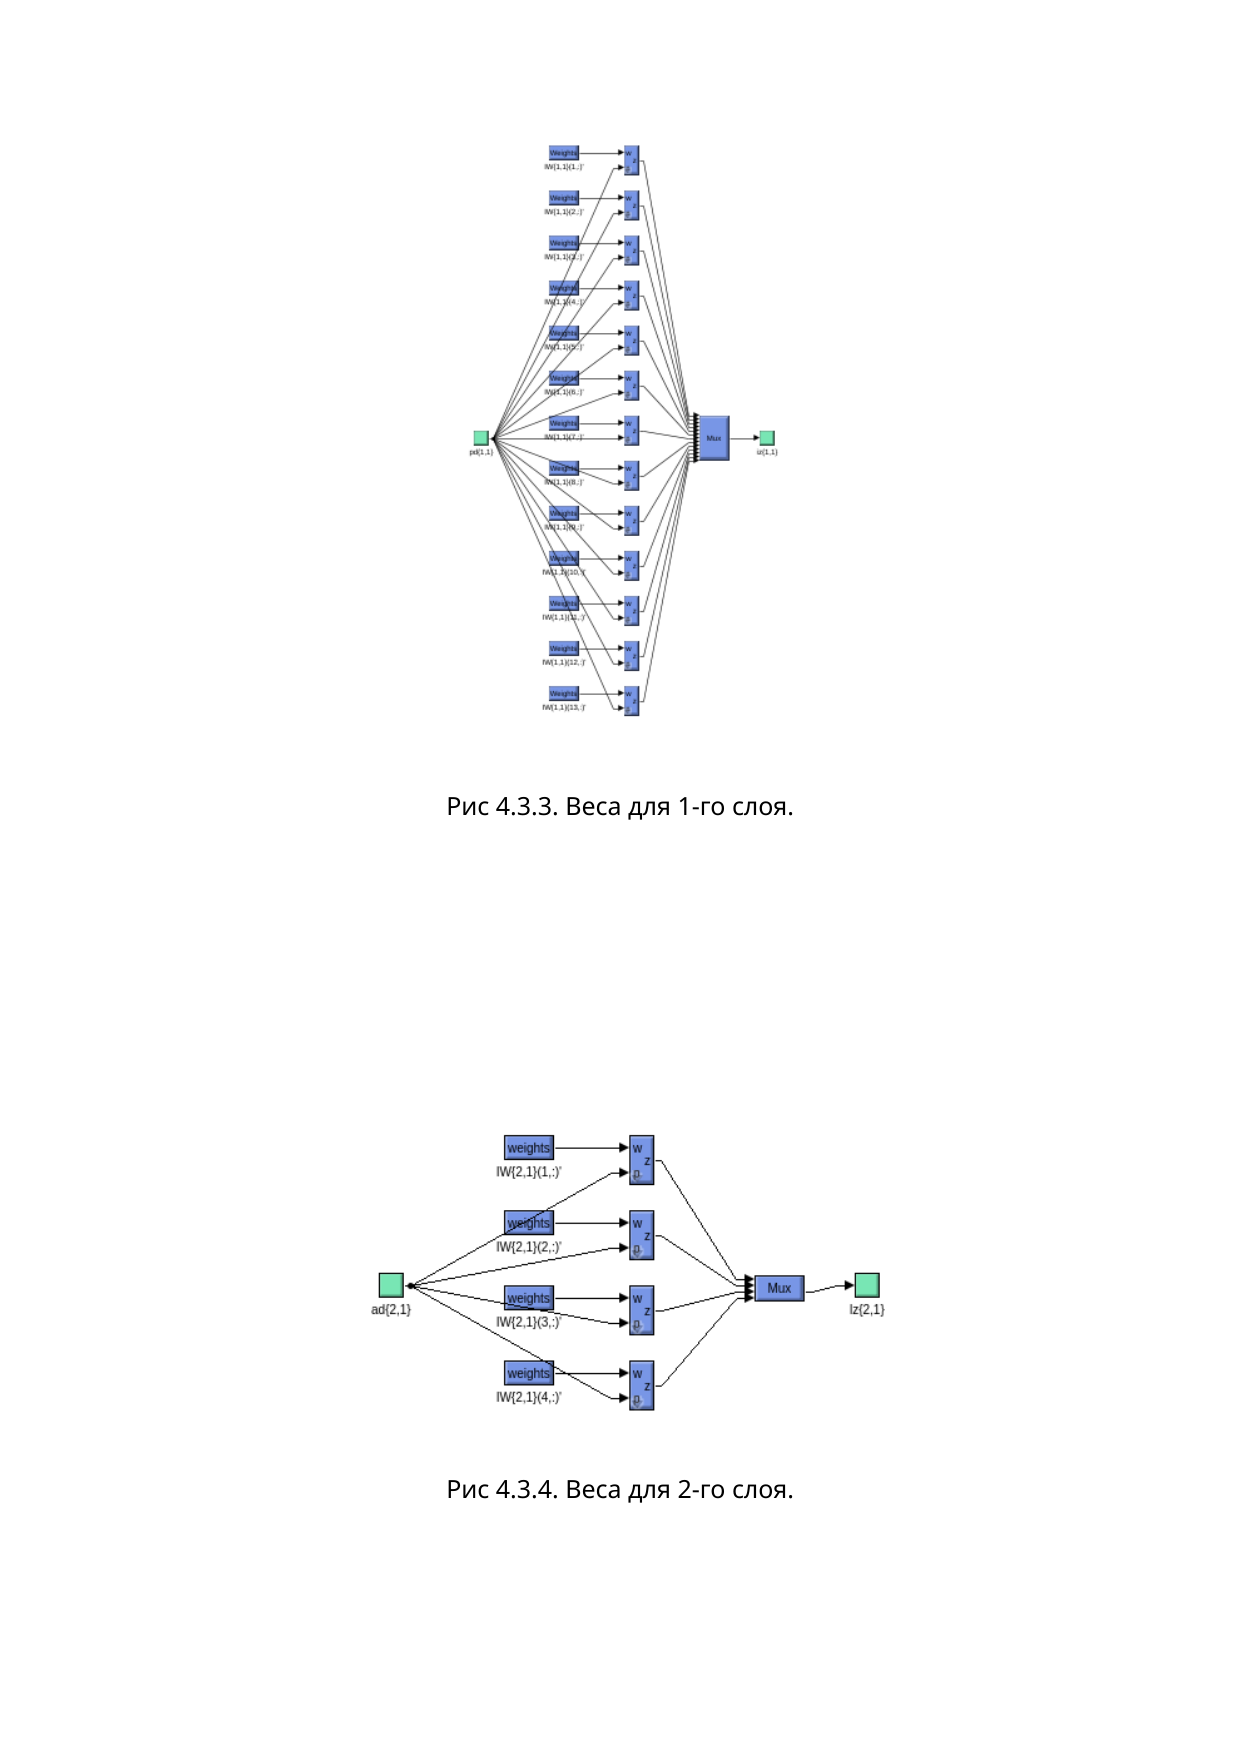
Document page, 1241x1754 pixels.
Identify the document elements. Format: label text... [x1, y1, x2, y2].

text Рис 4.3.3. Веса для 1-го слоя. [118, 118, 1122, 822]
picture [305, 1045, 935, 1472]
text Рис 4.3.4. Веса для 2-го слоя. [118, 993, 1122, 1506]
picture [430, 118, 810, 755]
